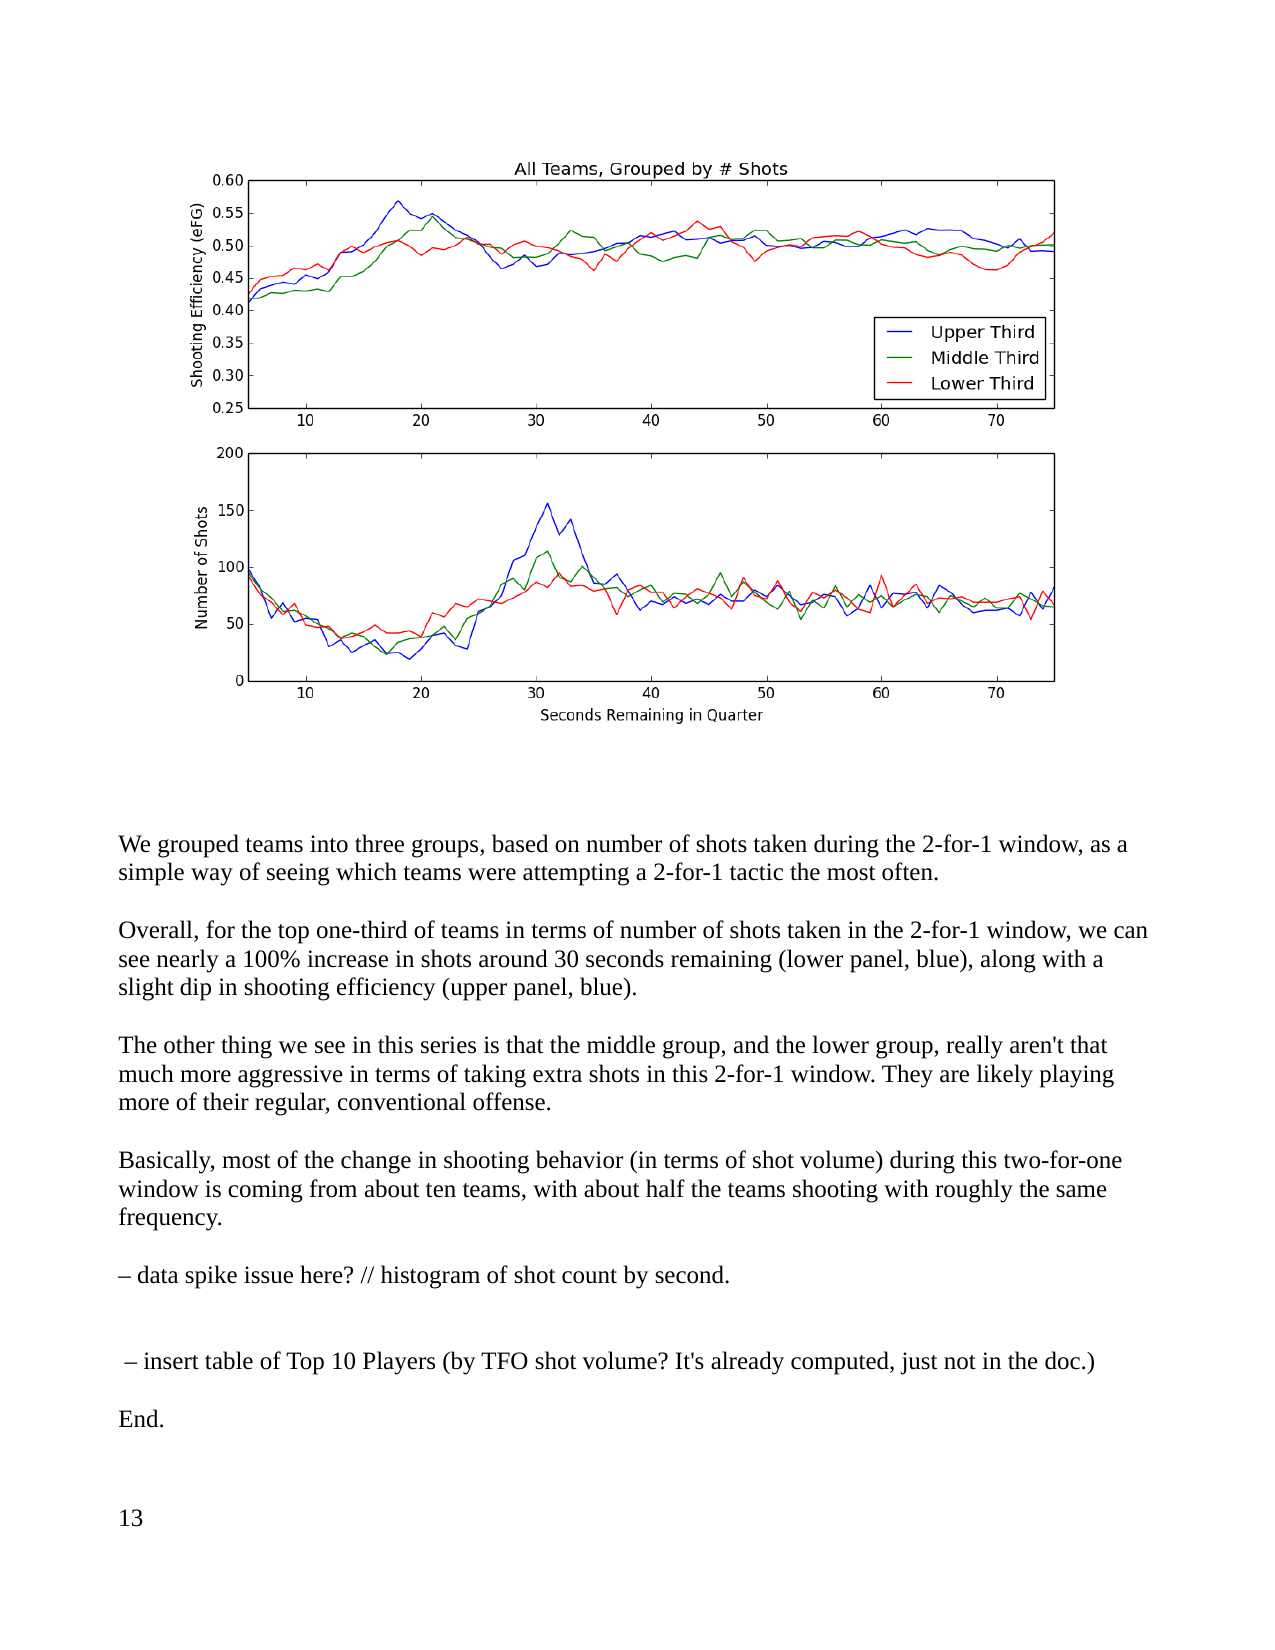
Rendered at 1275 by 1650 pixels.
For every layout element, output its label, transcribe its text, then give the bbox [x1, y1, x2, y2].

text Basically, most of the change in shooting behavior (in terms of shot volume) during this two-for-one window is coming from about ten teams, with about half the teams shooting with roughly the same frequency. [118, 1145, 1157, 1231]
text – insert table of Top 10 Players (by TFO shot volume? It's already computed, just not in the doc.) [118, 1346, 1157, 1375]
text We grouped teams into three groups, based on number of shots taken during the 2-for-1 window, as a simple way of seeing which teams were attempting a 2-for-1 tactic the most often. [118, 829, 1157, 886]
text – data spike issue here? // histogram of shot count by second. [118, 1260, 1157, 1289]
text The other thing we see in this series is that the middle group, and the lower group, really aren't that much more aggressive in terms of taking extra shots in this 2-for-1 window. They are likely playing more of their regular, conventional offense. [118, 1030, 1157, 1116]
text Overall, for the top one-third of teams in terms of number of shots taken in the 2-for-1 window, we can see nearly a 100% increase in shots around 30 seconds remaining (lower panel, blue), along with a slight dip in shooting efficiency (upper panel, blue). [118, 915, 1157, 1001]
text End. [118, 1404, 1157, 1432]
picture [118, 118, 1157, 743]
